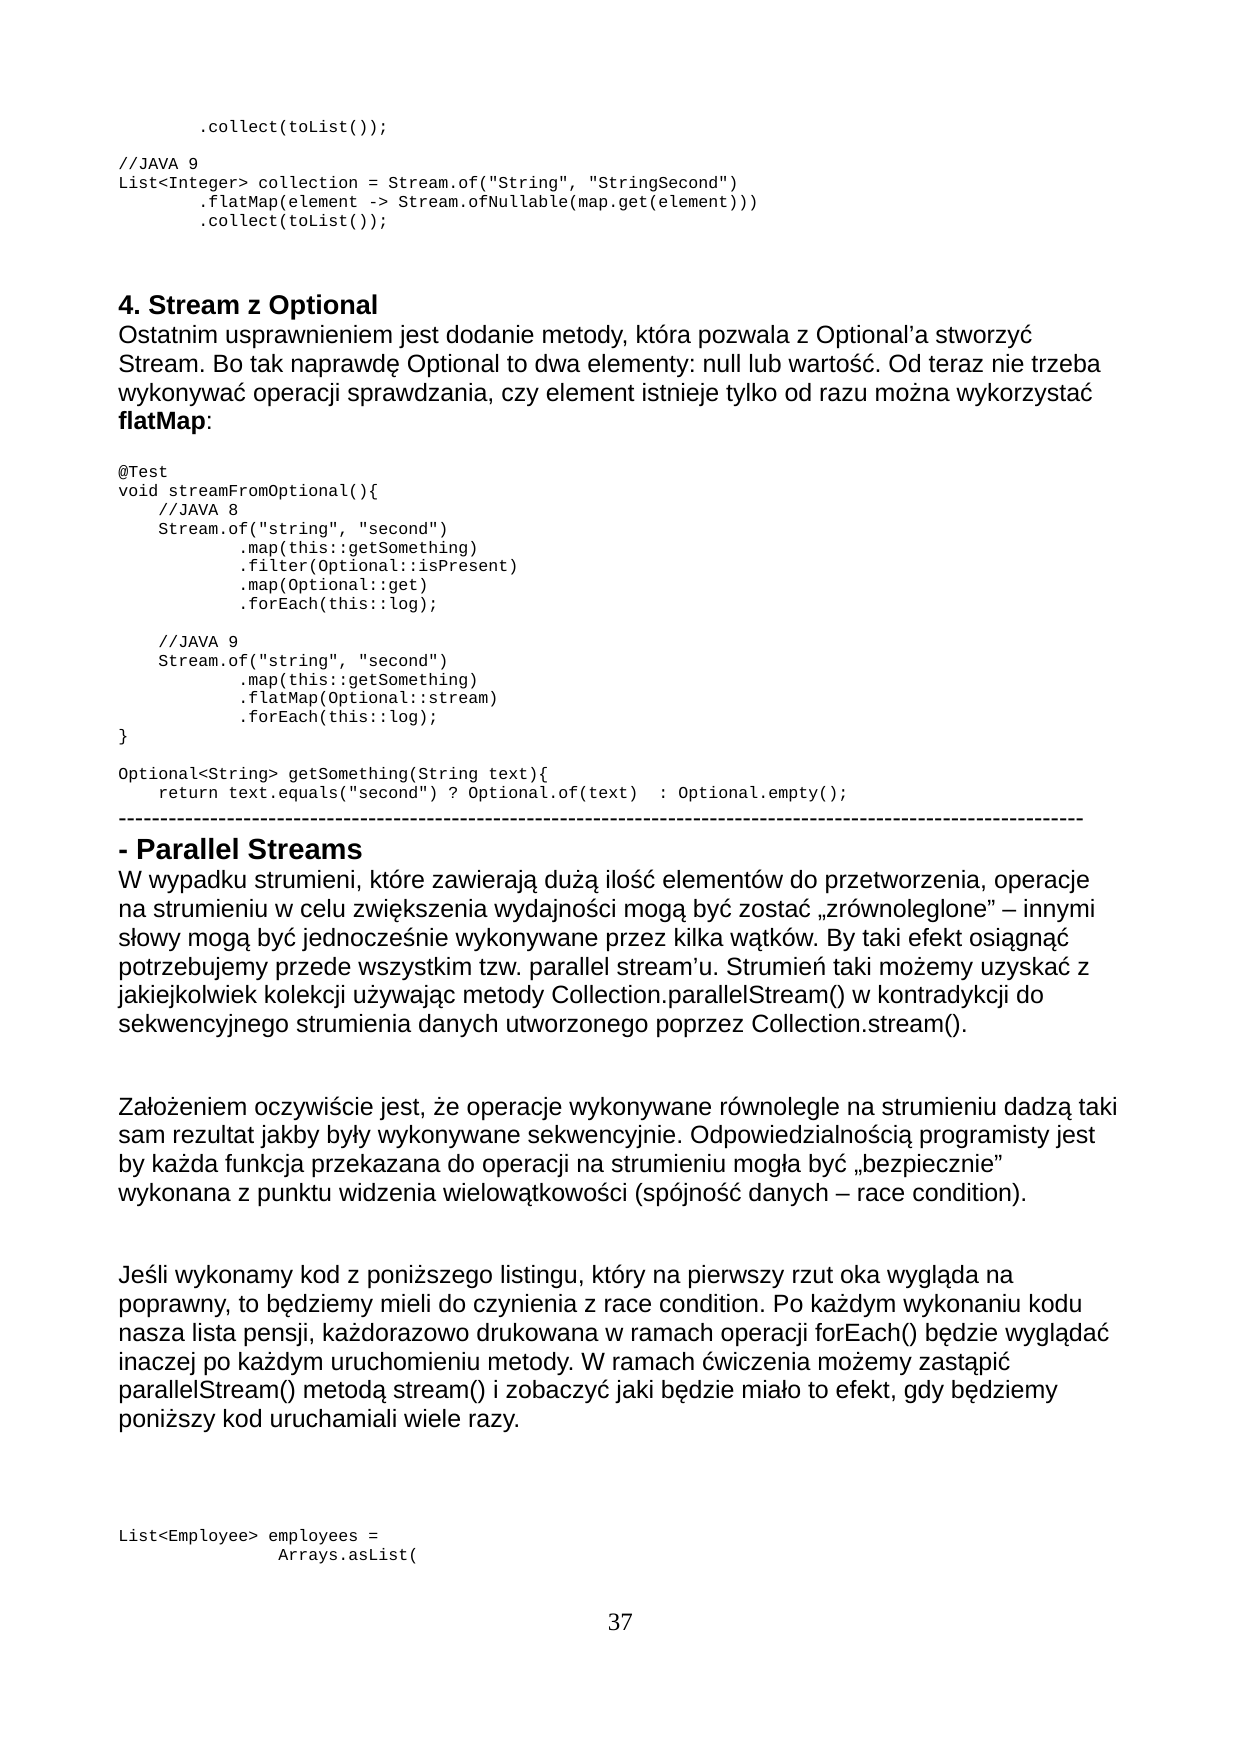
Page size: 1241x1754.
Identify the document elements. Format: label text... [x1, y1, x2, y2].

text } [118, 728, 1122, 747]
text List<Employee> employees = [118, 1528, 1122, 1547]
text Stream.of("string", "second") [118, 520, 1122, 539]
text .collect(toList()); [118, 212, 1122, 231]
text .forEach(this::log); [118, 709, 1122, 728]
text Stream.of("string", "second") [118, 652, 1122, 671]
text .forEach(this::log); [118, 596, 1122, 614]
text Optional<String> getSomething(String text){ [118, 765, 1122, 784]
text .filter(Optional::isPresent) [118, 558, 1122, 577]
text void streamFromOptional(){ [118, 483, 1122, 501]
text .flatMap(Optional::stream) [118, 690, 1122, 709]
text W wypadku strumieni, które zawierają dużą ilość elementów do przetworzenia, operacje na strumieniu w celu zwiększenia wydajności mogą być zostać „zrównoleglone” – innymi słowy mogą być jednocześnie wykonywane przez kilka wątków. By taki efekt osiągnąć potrzebujemy przede wszystkim tzw. parallel stream’u. Strumień taki możemy uzyskać z jakiejkolwiek kolekcji używając metody Collection.parallelStream() w kontradykcji do sekwencyjnego strumienia danych utworzonego poprzez Collection.stream(). [118, 865, 1122, 1038]
text //JAVA 8 [118, 501, 1122, 520]
text 4. Stream z Optional [118, 289, 1122, 320]
text .map(Optional::get) [118, 577, 1122, 596]
text -------------------------------------------------------------------------------------------------------------------- [118, 803, 1122, 832]
text Założeniem oczywiście jest, że operacje wykonywane równolegle na strumieniu dadzą taki sam rezultat jakby były wykonywane sekwencyjnie. Odpowiedzialnością programisty jest by każda funkcja przekazana do operacji na strumieniu mogła być „bezpiecznie” wykonana z punktu widzenia wielowątkowości (spójność danych – race condition). [118, 1092, 1122, 1207]
text Jeśli wykonamy kod z poniższego listingu, który na pierwszy rzut oka wygląda na poprawny, to będziemy mieli do czynienia z race condition. Po każdym wykonaniu kodu nasza lista pensji, każdorazowo drukowana w ramach operacji forEach() będzie wyglądać inaczej po każdym uruchomieniu metody. W ramach ćwiczenia możemy zastąpić parallelStream() metodą stream() i zobaczyć jaki będzie miało to efekt, gdy będziemy poniższy kod uruchamiali wiele razy. [118, 1260, 1122, 1433]
text Arrays.asList( [118, 1547, 1122, 1566]
text .collect(toList()); [118, 118, 1122, 137]
text Ostatnim usprawnieniem jest dodanie metody, która pozwala z Optional’a stworzyć Stream. Bo tak naprawdę Optional to dwa elementy: null lub wartość. Od teraz nie trzeba wykonywać operacji sprawdzania, czy element istnieje tylko od razu można wykorzystać flatMap: [118, 320, 1122, 435]
text .map(this::getSomething) [118, 671, 1122, 690]
text List<Integer> collection = Stream.of("String", "StringSecond") [118, 175, 1122, 193]
text //JAVA 9 [118, 633, 1122, 652]
text return text.equals("second") ? Optional.of(text) : Optional.empty(); [118, 784, 1122, 803]
text .map(this::getSomething) [118, 539, 1122, 558]
text - Parallel Streams [118, 832, 1122, 865]
text @Test [118, 464, 1122, 483]
text //JAVA 9 [118, 156, 1122, 175]
text .flatMap(element -> Stream.ofNullable(map.get(element))) [118, 193, 1122, 212]
